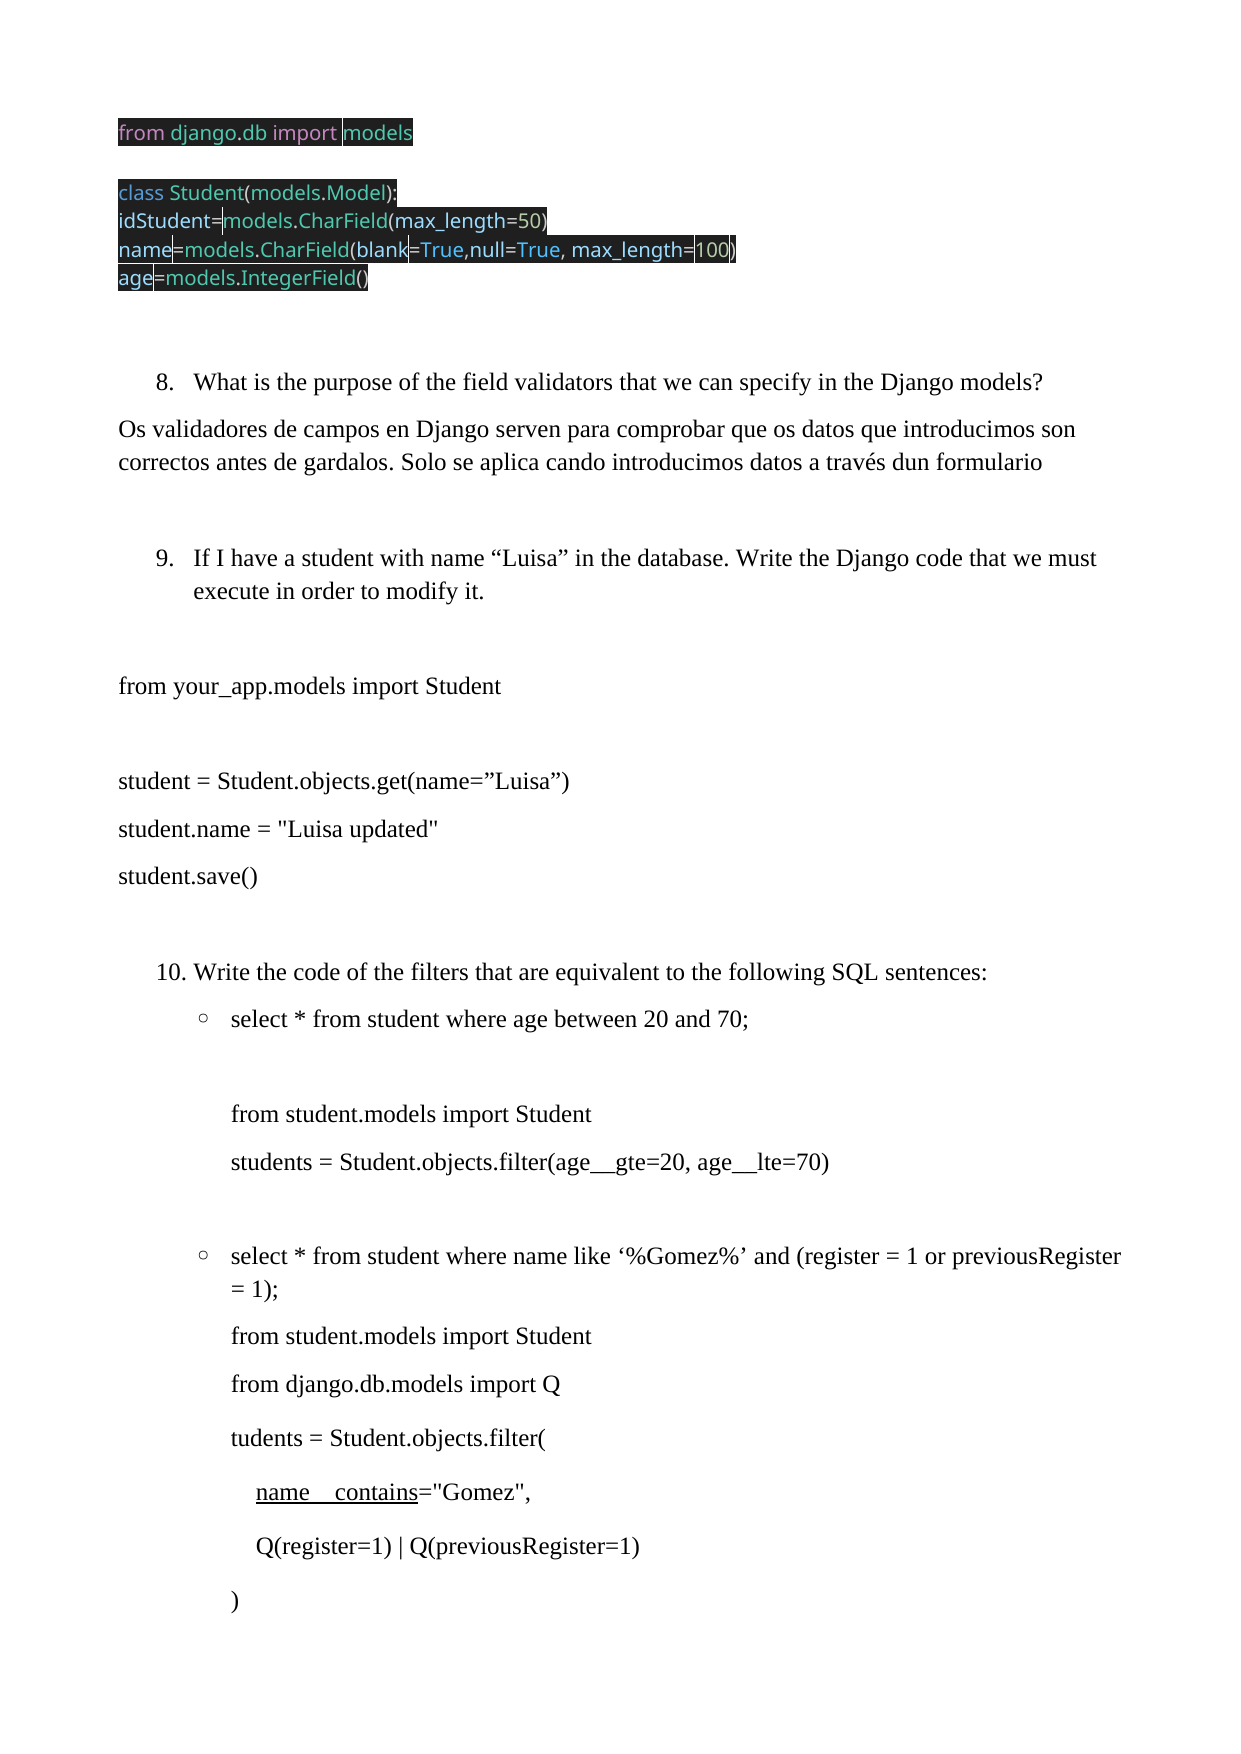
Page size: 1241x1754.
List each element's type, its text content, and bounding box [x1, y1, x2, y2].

text students = Student.objects.filter(age__gte=20, age__lte=70) [231, 1147, 1122, 1215]
text student = Student.objects.get(name=”Luisa”) [118, 766, 1122, 795]
text Os validadores de campos en Django serven para comprobar que os datos que introducimos son correctos antes de gardalos. Solo se aplica cando introducimos datos a través dun formulario [118, 414, 1122, 476]
text ) [231, 1586, 1122, 1614]
list select * from student where age between 20 and 70; [193, 1004, 1122, 1033]
list If I have a student with name “Luisa” in the database. Write the Django code that we must execute in order to modify it. [156, 543, 1122, 604]
text Q(register=1) | Q(previousRegister=1) [231, 1531, 1122, 1560]
text from django.db.models import Q [231, 1369, 1122, 1398]
list select * from student where name like ‘%Gomez%’ and (register = 1 or previousRegister = 1); [193, 1241, 1122, 1302]
list Write the code of the filters that are equivalent to the following SQL sentences: [156, 957, 1122, 985]
text student.name = "Luisa updated" [118, 814, 1122, 842]
text idStudent=models.CharField(max_length=50) [118, 207, 1122, 235]
text tudents = Student.objects.filter( [231, 1423, 1122, 1452]
list from student.models import Student [193, 1099, 1122, 1128]
text class Student(models.Model): [118, 179, 1122, 207]
text from your_app.models import Student [118, 671, 1122, 700]
list from student.models import Student [193, 1321, 1122, 1350]
text student.save() [118, 861, 1122, 890]
text name__contains="Gomez", [231, 1477, 1122, 1506]
list What is the purpose of the field validators that we can specify in the Django models? [156, 367, 1122, 396]
text name=models.CharField(blank=True,null=True, max_length=100) [118, 235, 1122, 263]
text age=models.IntegerField() [118, 263, 1122, 291]
text from django.db import models [118, 118, 1122, 146]
